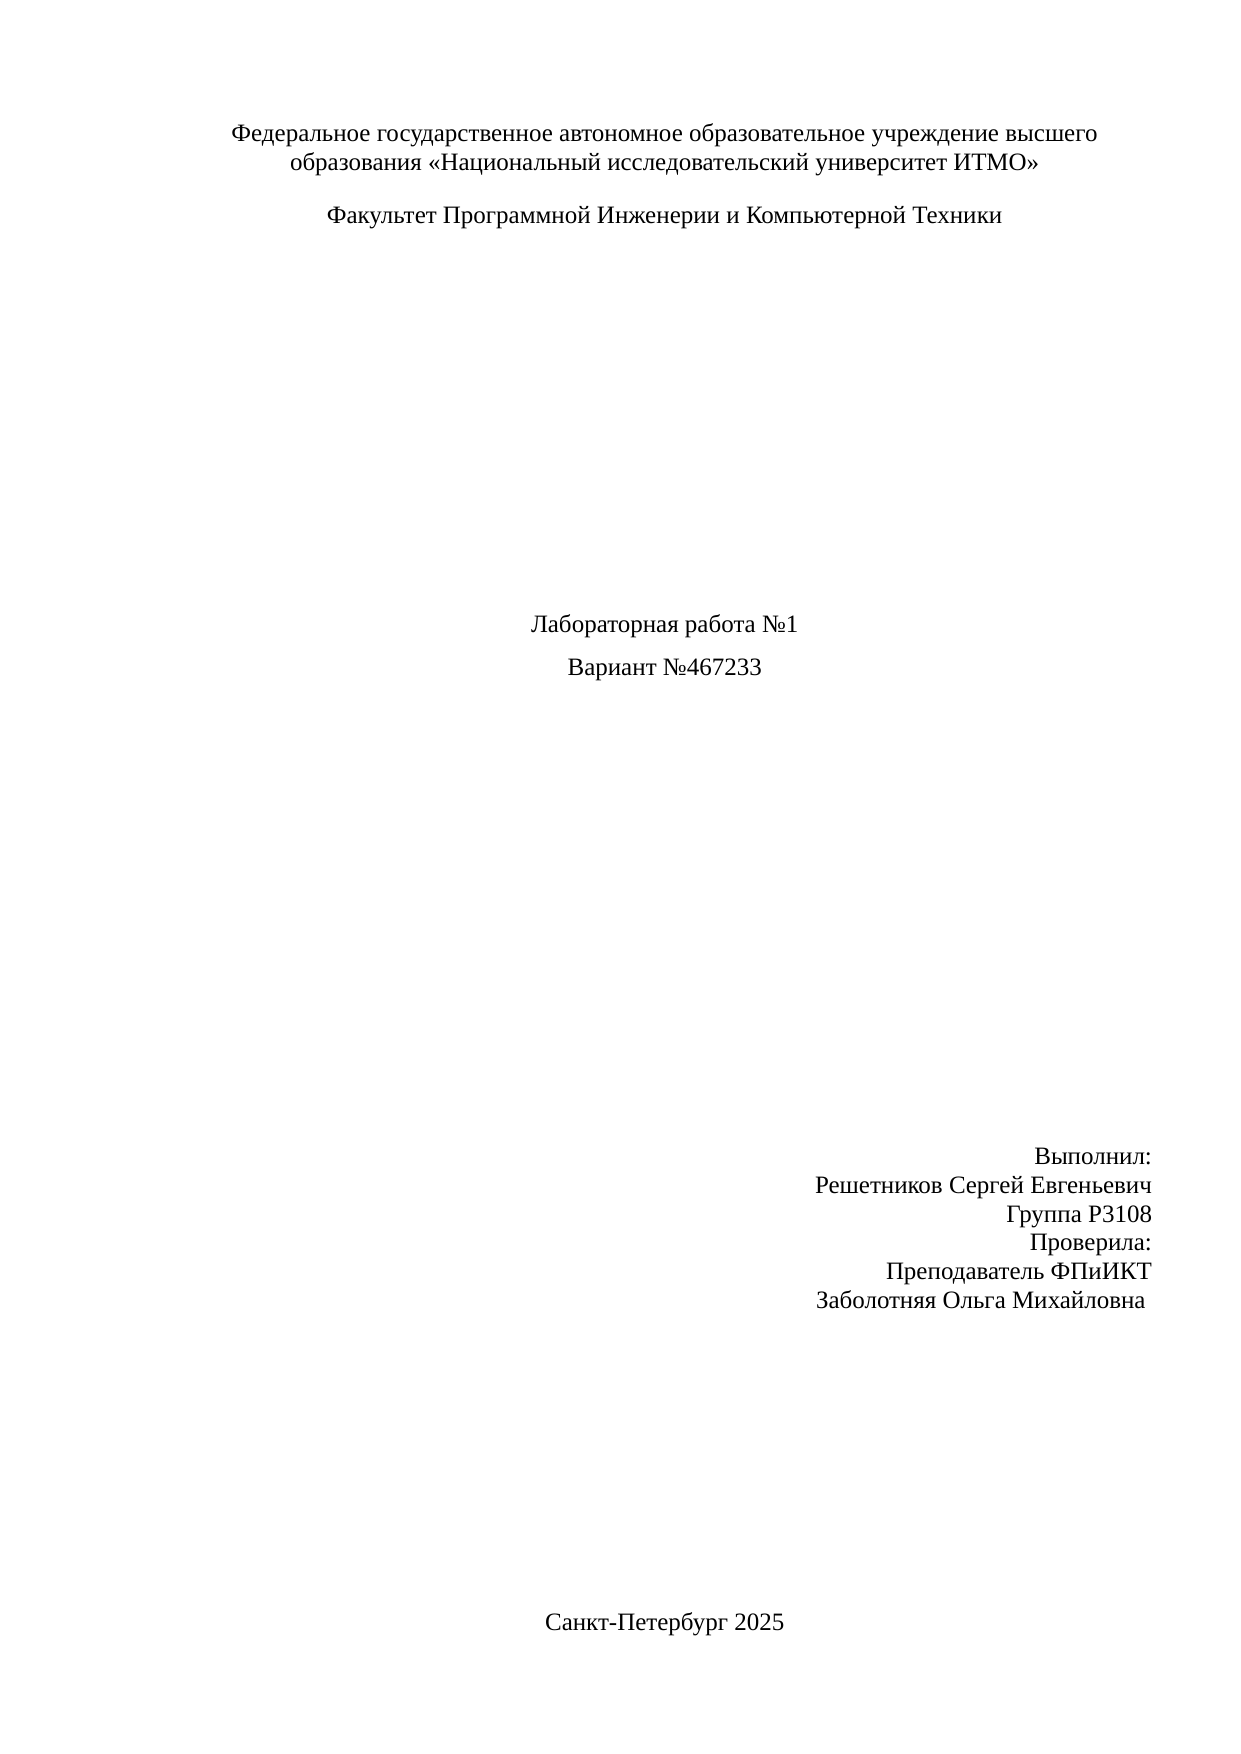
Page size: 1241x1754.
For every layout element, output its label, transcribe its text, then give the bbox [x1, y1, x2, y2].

text Вариант №467233 [177, 652, 1152, 681]
text Факультет Программной Инженерии и Компьютерной Техники [177, 201, 1152, 229]
text Группа Р3108 [177, 1199, 1152, 1227]
text Преподаватель ФПиИКТ [177, 1256, 1152, 1285]
text Выполнил: [177, 1141, 1152, 1170]
text Заболотняя Ольга Михайловна [177, 1285, 1152, 1314]
text Решетников Сергей Евгеньевич [177, 1170, 1152, 1199]
text Лабораторная работа №1 [177, 609, 1152, 638]
text ­ [177, 541, 1152, 570]
text Проверила: [177, 1227, 1152, 1256]
text Федеральное государственное автономное образовательное учреждение высшего образования «Национальный исследовательский университет ИТМО» [177, 118, 1152, 176]
